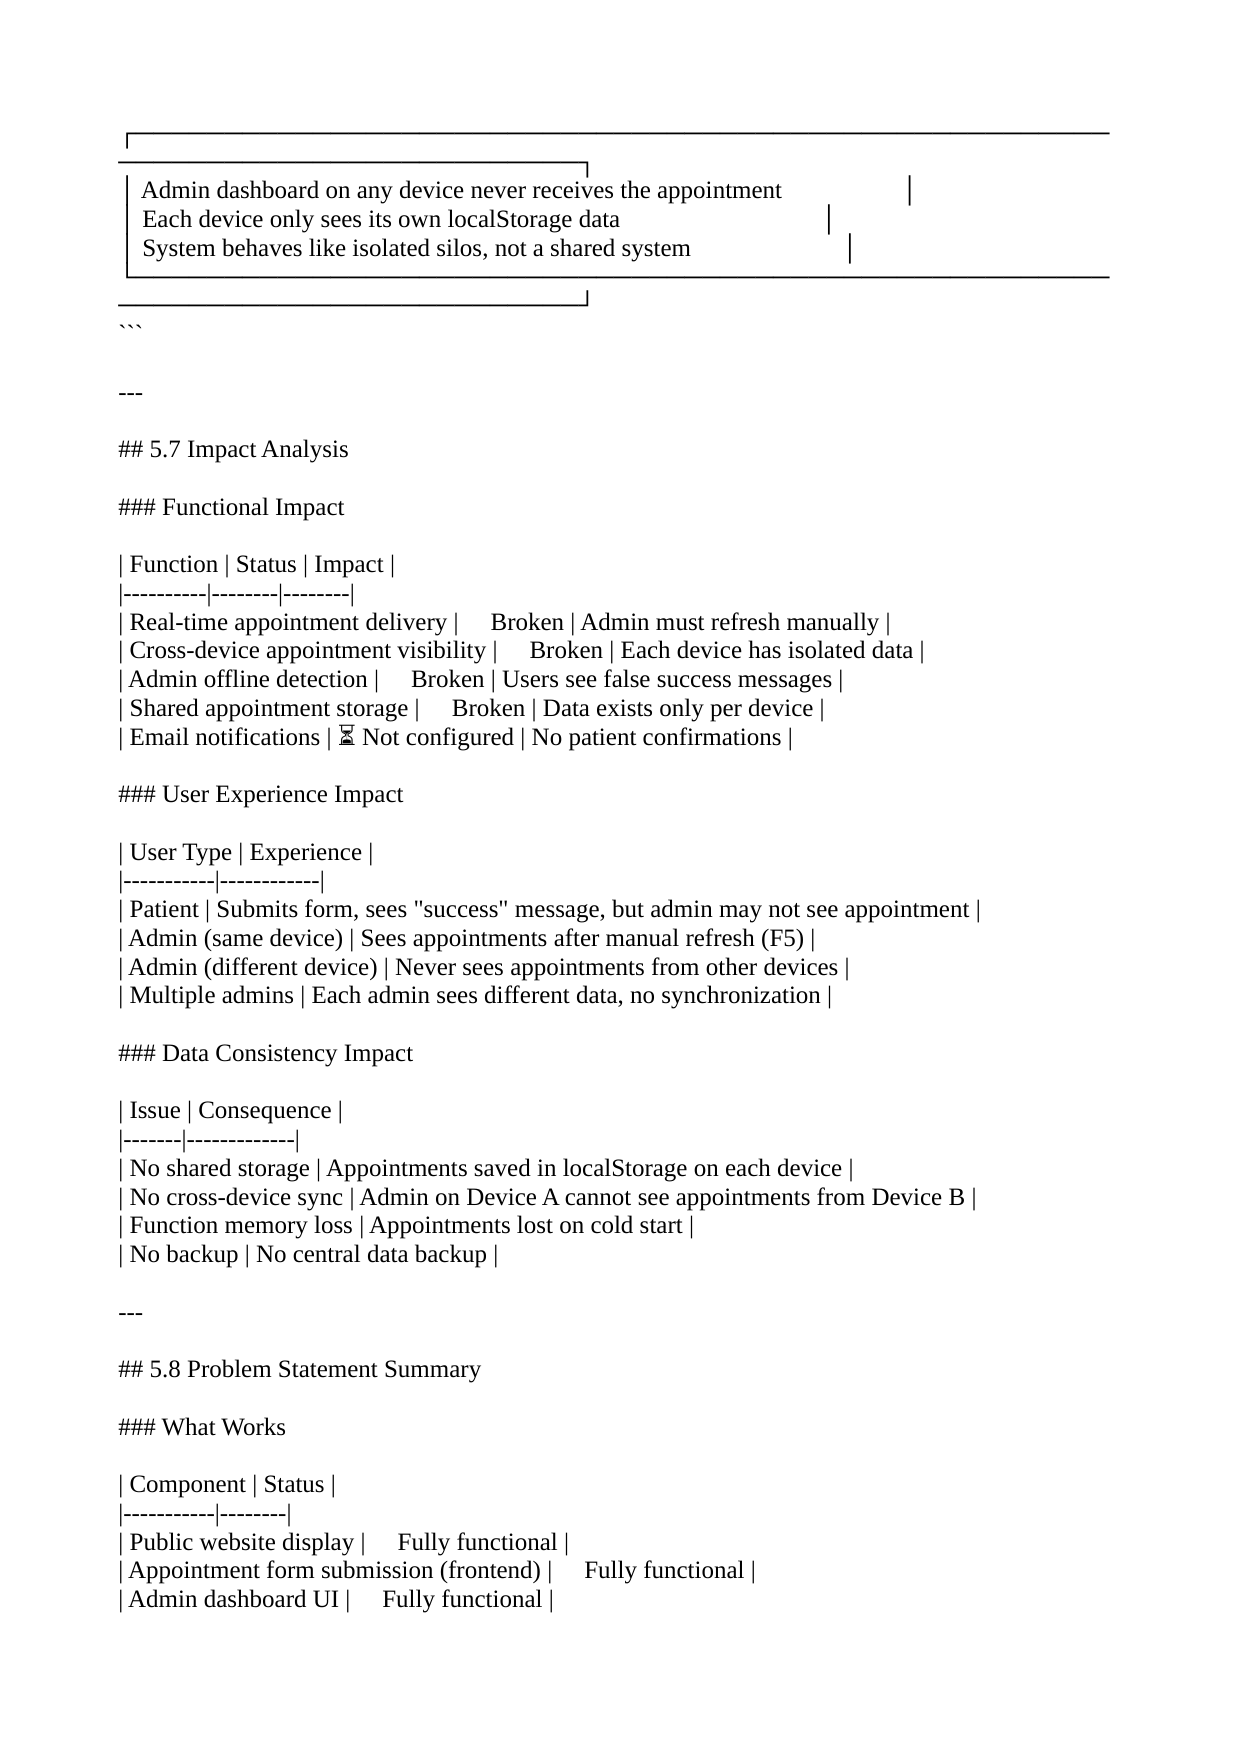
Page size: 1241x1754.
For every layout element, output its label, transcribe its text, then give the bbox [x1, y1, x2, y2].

text | Function | Status | Impact | [118, 549, 1122, 578]
text ``` [118, 319, 1122, 348]
text | Admin dashboard UI | ✅ Fully functional | [118, 1584, 1122, 1613]
text │ Each device only sees its own localStorage data │ [830, 204, 1122, 233]
text │ Admin dashboard on any device never receives the appointment │ [910, 176, 1122, 204]
text ## 5.7 Impact Analysis [118, 434, 1122, 463]
text | No backup | No central data backup | [118, 1239, 1122, 1268]
text |-----------|--------| [118, 1498, 1122, 1527]
text | Real-time appointment delivery | ❌ Broken | Admin must refresh manually | [118, 607, 1122, 636]
text --- [118, 1297, 1122, 1326]
text | User Type | Experience | [118, 837, 1122, 866]
text │ Each device only sees its own localStorage data │ [128, 204, 828, 233]
text ### Functional Impact [118, 492, 1122, 521]
text | Admin (different device) | Never sees appointments from other devices | [118, 952, 1122, 981]
text | Shared appointment storage | ❌ Broken | Data exists only per device | [118, 693, 1122, 722]
text │ Admin dashboard on any device never receives the appointment │ [128, 176, 908, 204]
text | Component | Status | [118, 1469, 1122, 1498]
text ### What Works [118, 1412, 1122, 1441]
text | No shared storage | Appointments saved in localStorage on each device | [118, 1153, 1122, 1182]
text │ System behaves like isolated silos, not a shared system │ [128, 233, 849, 262]
text ┌─────────────────────────────────────────────────────────────────────────────────┐ [118, 118, 1122, 176]
text | Admin (same device) | Sees appointments after manual refresh (F5) | [118, 923, 1122, 952]
text | Patient | Submits form, sees "success" message, but admin may not see appointment | [118, 894, 1122, 923]
text |-------|-------------| [118, 1124, 1122, 1153]
text ### Data Consistency Impact [118, 1038, 1122, 1067]
text | Cross-device appointment visibility | ❌ Broken | Each device has isolated data | [118, 636, 1122, 664]
text └─────────────────────────────────────────────────────────────────────────────────┘ [118, 262, 1122, 319]
text | Public website display | ✅ Fully functional | [118, 1527, 1122, 1556]
text ### User Experience Impact [118, 779, 1122, 808]
text | Email notifications | ⏳ Not configured | No patient confirmations | [118, 722, 1122, 751]
text --- [118, 377, 1122, 406]
text |----------|--------|--------| [118, 578, 1122, 607]
text | No cross-device sync | Admin on Device A cannot see appointments from Device B | [118, 1182, 1122, 1211]
text ## 5.8 Problem Statement Summary [118, 1354, 1122, 1383]
text | Appointment form submission (frontend) | ✅ Fully functional | [118, 1556, 1122, 1584]
text | Function memory loss | Appointments lost on cold start | [118, 1211, 1122, 1239]
text | Multiple admins | Each admin sees different data, no synchronization | [118, 981, 1122, 1009]
text │ System behaves like isolated silos, not a shared system │ [851, 233, 1122, 262]
text |-----------|------------| [118, 866, 1122, 894]
text | Admin offline detection | ❌ Broken | Users see false success messages | [118, 664, 1122, 693]
text | Issue | Consequence | [118, 1096, 1122, 1124]
